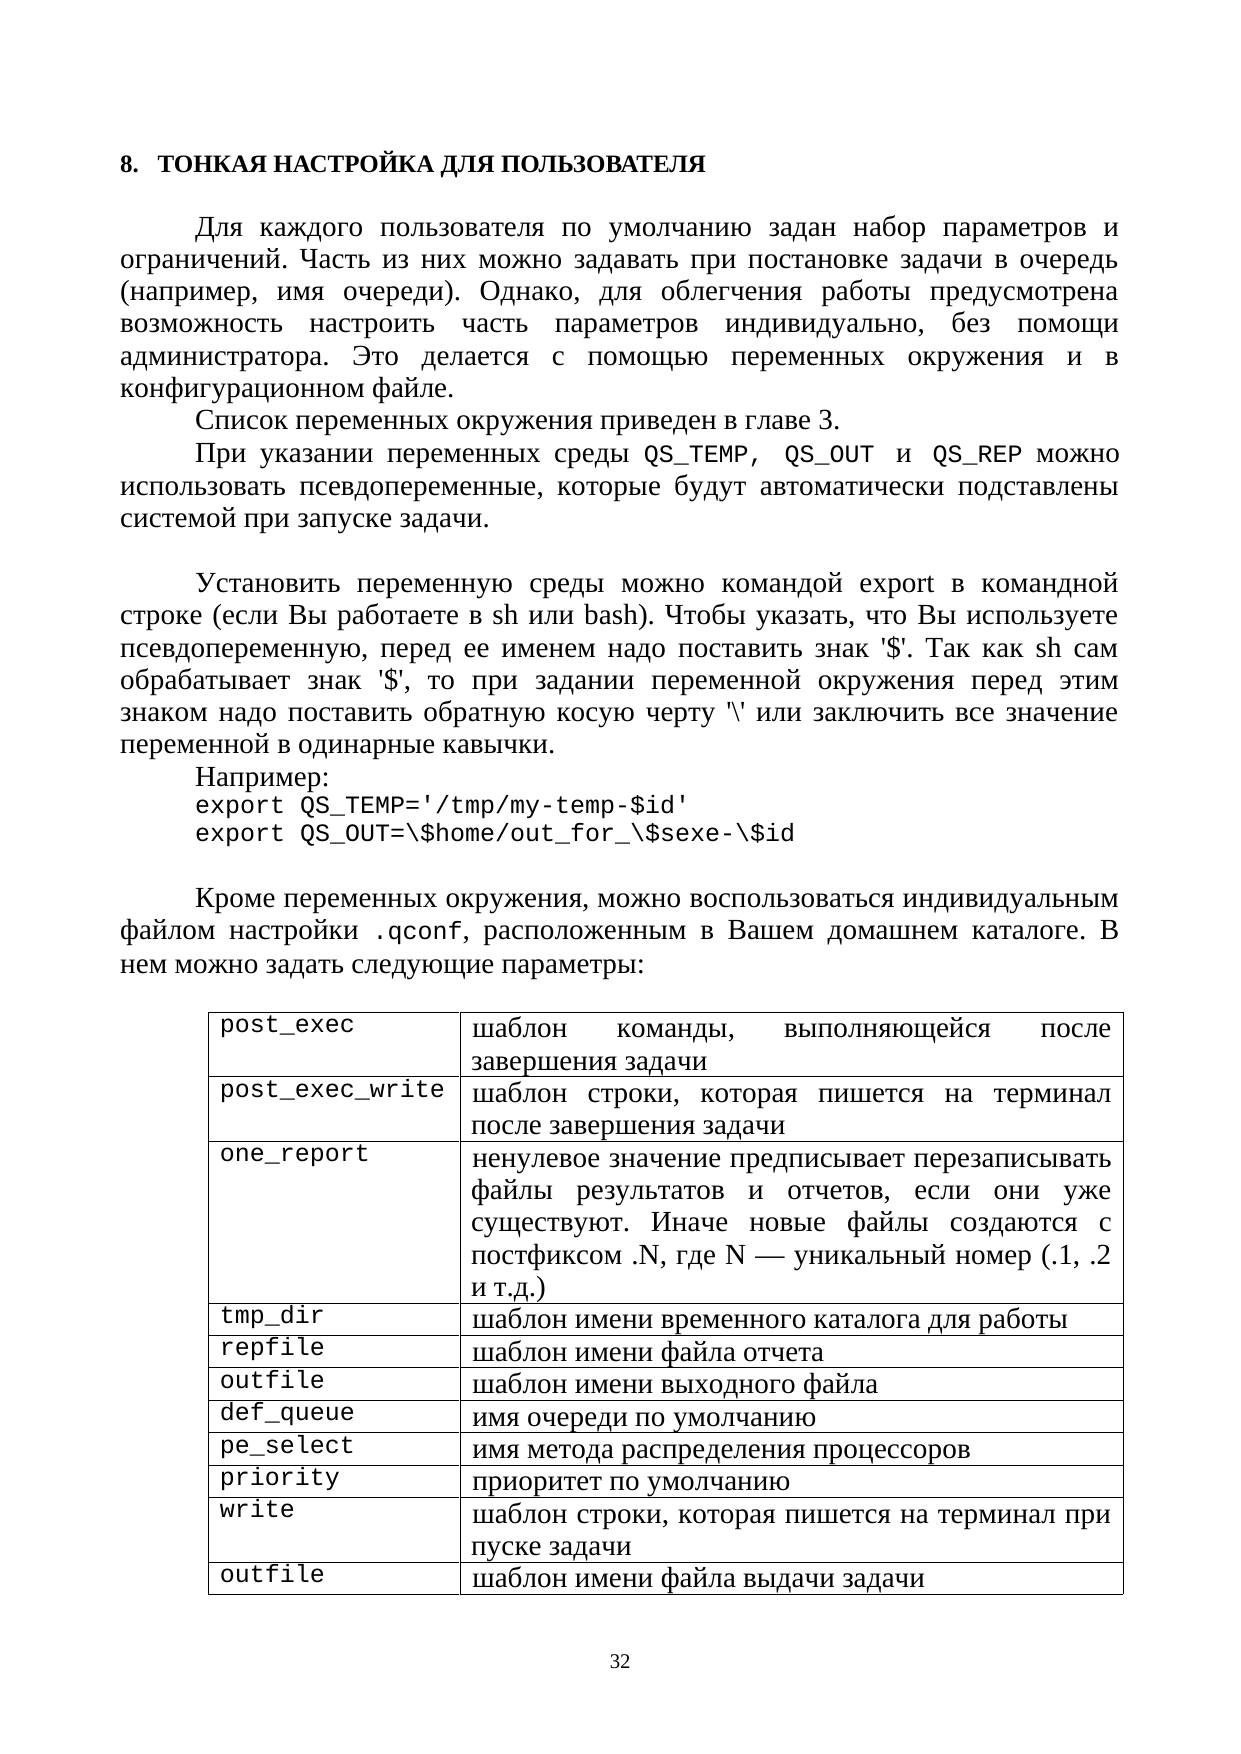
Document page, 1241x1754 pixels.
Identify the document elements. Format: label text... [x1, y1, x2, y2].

table_cell приоритет по умолчанию [461, 1466, 1123, 1497]
table_cell pe_select [209, 1433, 459, 1465]
table_cell шаблон строки, которая пишется на терминал после завершения задачи [461, 1077, 1123, 1141]
table_cell write [209, 1498, 459, 1562]
table_cell шаблон имени файла отчета [461, 1336, 1123, 1367]
table_cell шаблон имени файла выдачи задачи [461, 1563, 1123, 1594]
text Установить переменную среды можно командой export в командной строке (если Вы работаете в sh или bash). Чтобы указать, что Вы используете псевдопеременную, перед ее именем надо поставить знак '$'. Так как sh сам обрабатывает знак '$', то при задании переменной окружения перед этим знаком надо поставить обратную косую черту '\' или заключить все значение переменной в одинарные кавычки. [120, 566, 1120, 760]
table_cell имя очереди по умолчанию [461, 1401, 1123, 1432]
text Например: [120, 760, 1120, 792]
table_cell имя метода распределения процессоров [461, 1433, 1123, 1465]
text Кроме переменных окружения, можно воспользоваться индивидуальным файлом настройки .qconf, расположенным в Вашем домашнем каталоге. В нем можно задать следующие параметры: [120, 881, 1120, 979]
table_cell one_report [209, 1142, 459, 1303]
table_cell repfile [209, 1336, 459, 1367]
text Список переменных окружения приведен в главе 3. [120, 404, 1120, 436]
subtitle Тонкая настройка для пользователя [120, 150, 1120, 178]
table_cell outfile [209, 1368, 459, 1400]
table_cell tmp_dir [209, 1304, 459, 1335]
table_cell outfile [209, 1563, 459, 1594]
table_cell шаблон имени временного каталога для работы [461, 1304, 1123, 1335]
text Для каждого пользователя по умолчанию задан набор параметров и ограничений. Часть из них можно задавать при постановке задачи в очередь (например, имя очереди). Однако, для облегчения работы предусмотрена возможность настроить часть параметров индивидуально, без помощи администратора. Это делается с помощью переменных окружения и в конфигурационном файле. [120, 210, 1120, 404]
table_header post_exec [209, 1013, 459, 1076]
text export QS_TEMP='/tmp/my-temp-$id' [120, 792, 1120, 821]
table_cell priority [209, 1466, 459, 1497]
text При указании переменных среды QS_TEMP, QS_OUT и QS_REP можно использовать псевдопеременные, которые будут автоматически подставлены системой при запуске задачи. [120, 436, 1120, 534]
table_cell шаблон имени выходного файла [461, 1368, 1123, 1400]
table_cell ненулевое значение предписывает перезаписывать файлы результатов и отчетов, если они уже существуют. Иначе новые файлы создаются с постфиксом .N, где N — уникальный номер (.1, .2 и т.д.) [461, 1142, 1123, 1303]
table_header шаблон команды, выполняющейся после завершения задачи [461, 1013, 1123, 1076]
text export QS_OUT=\$home/out_for_\$sexe-\$id [120, 821, 1120, 849]
table_cell def_queue [209, 1401, 459, 1432]
table_cell шаблон строки, которая пишется на терминал при пуске задачи [461, 1498, 1123, 1562]
table_cell post_exec_write [209, 1077, 459, 1141]
